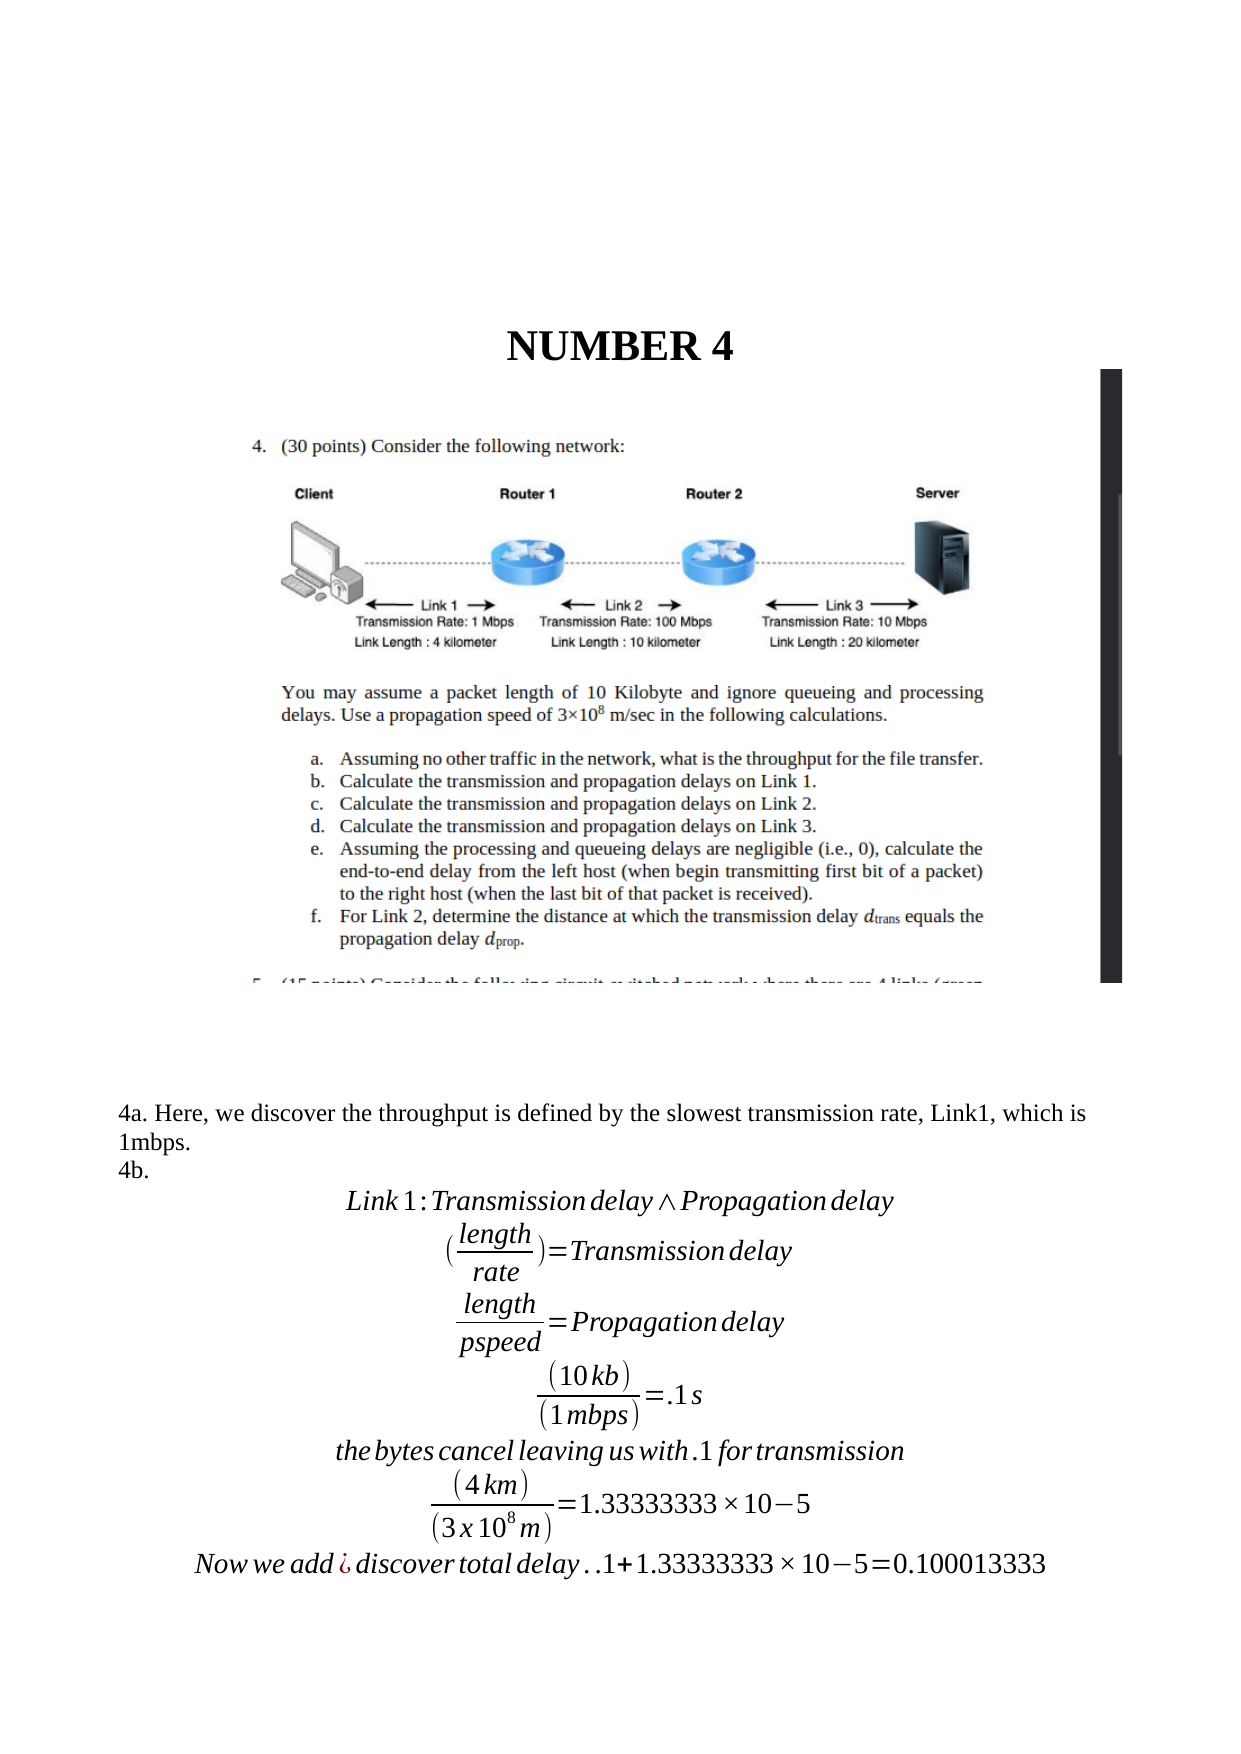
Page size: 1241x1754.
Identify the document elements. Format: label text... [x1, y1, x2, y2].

text 4a. Here, we discover the throughput is defined by the slowest transmission rate, Link1, which is 1mbps. [118, 1098, 1122, 1155]
text NUMBER 4 [118, 319, 1122, 369]
text 4b. [118, 1155, 1122, 1184]
picture [118, 369, 1123, 983]
